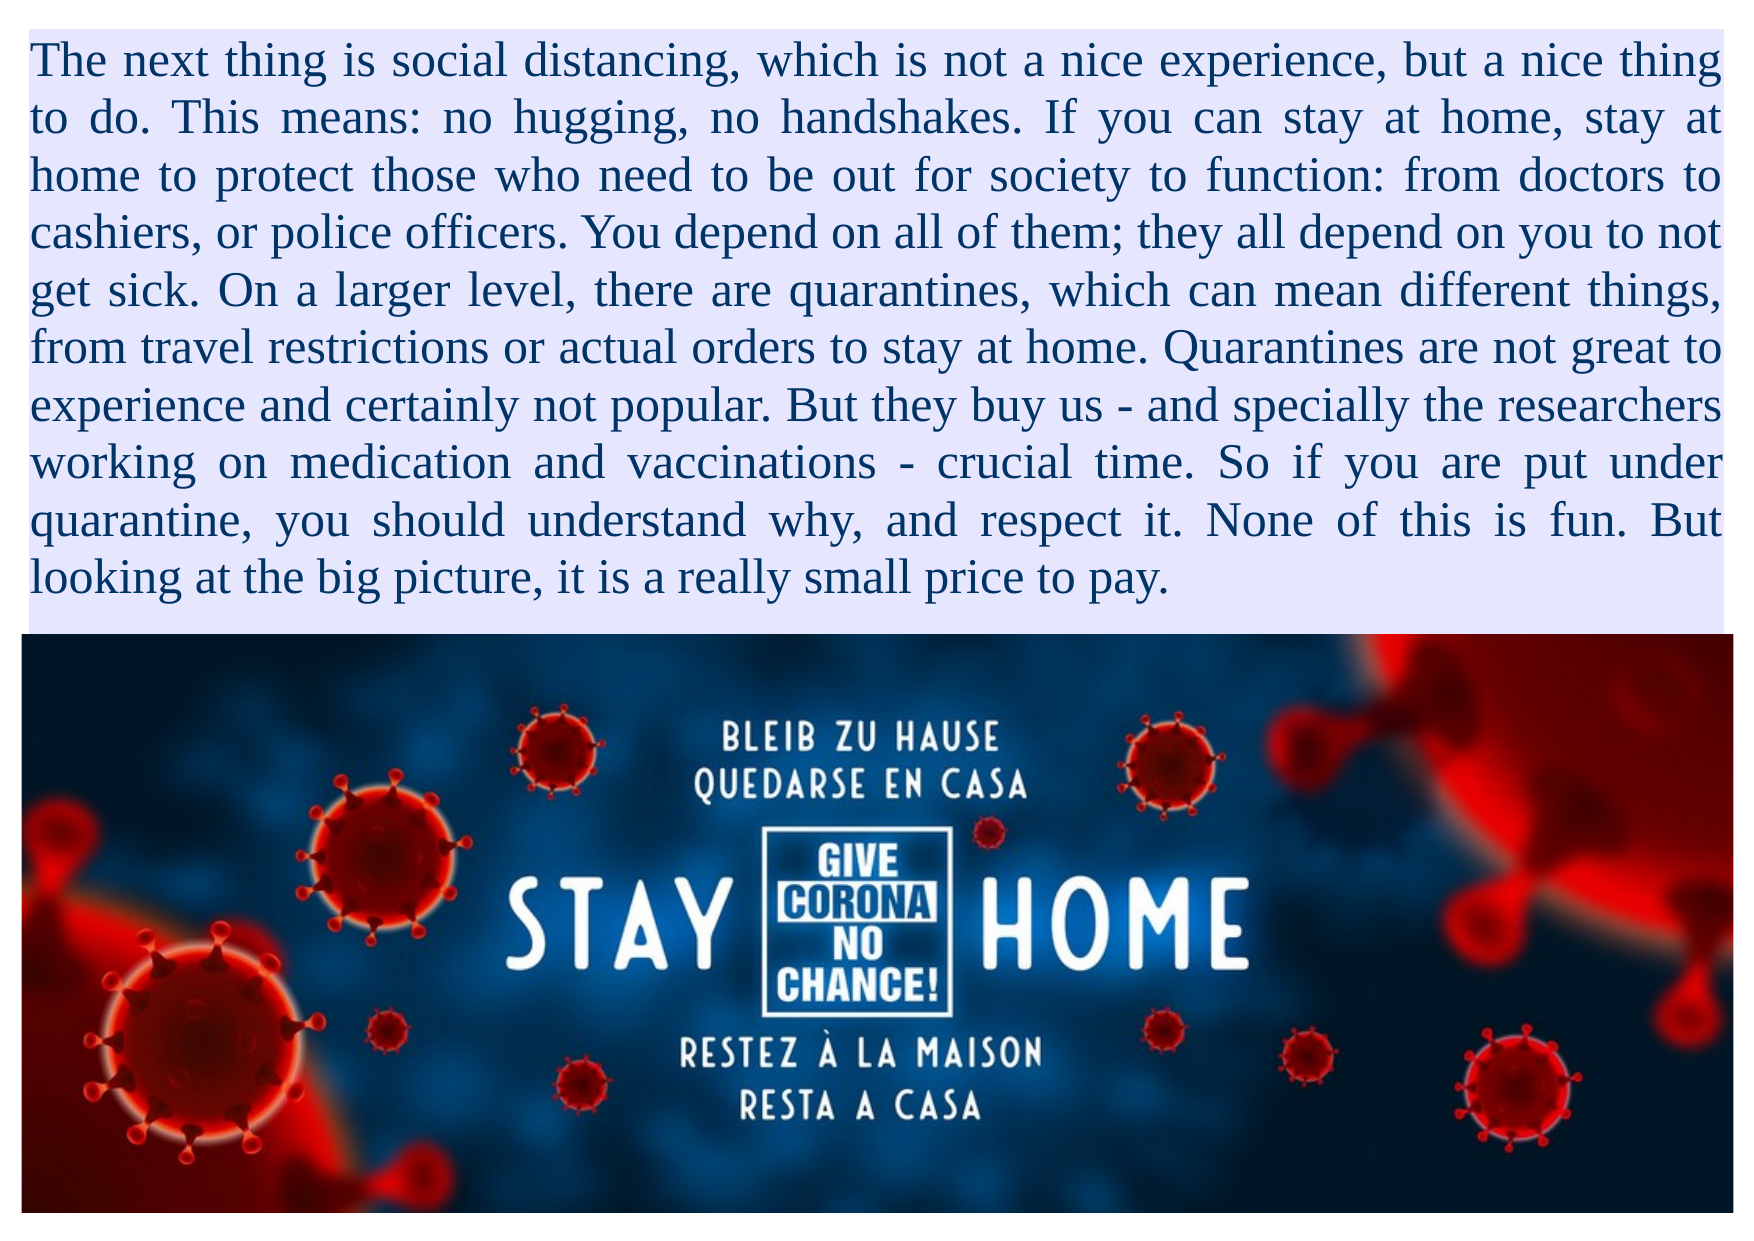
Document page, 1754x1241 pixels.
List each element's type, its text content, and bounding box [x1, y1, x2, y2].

picture [21, 634, 1734, 1213]
text The next thing is social distancing, which is not a nice experience, but a nice thing to do. This means: no hugging, no handshakes. If you can stay at home, stay at home to protect those who need to be out for society to function: from doctors to cashiers, or police officers. You depend on all of them; they all depend on you to not get sick. On a larger level, there are quarantines, which can mean different things, from travel restrictions or actual orders to stay at home. Quarantines are not great to experience and certainly not popular. But they buy us - and specially the researchers working on medication and vaccinations - crucial time. So if you are put under quarantine, you should understand why, and respect it. None of this is fun. But looking at the big picture, it is a really small price to pay. [29, 29, 1724, 604]
